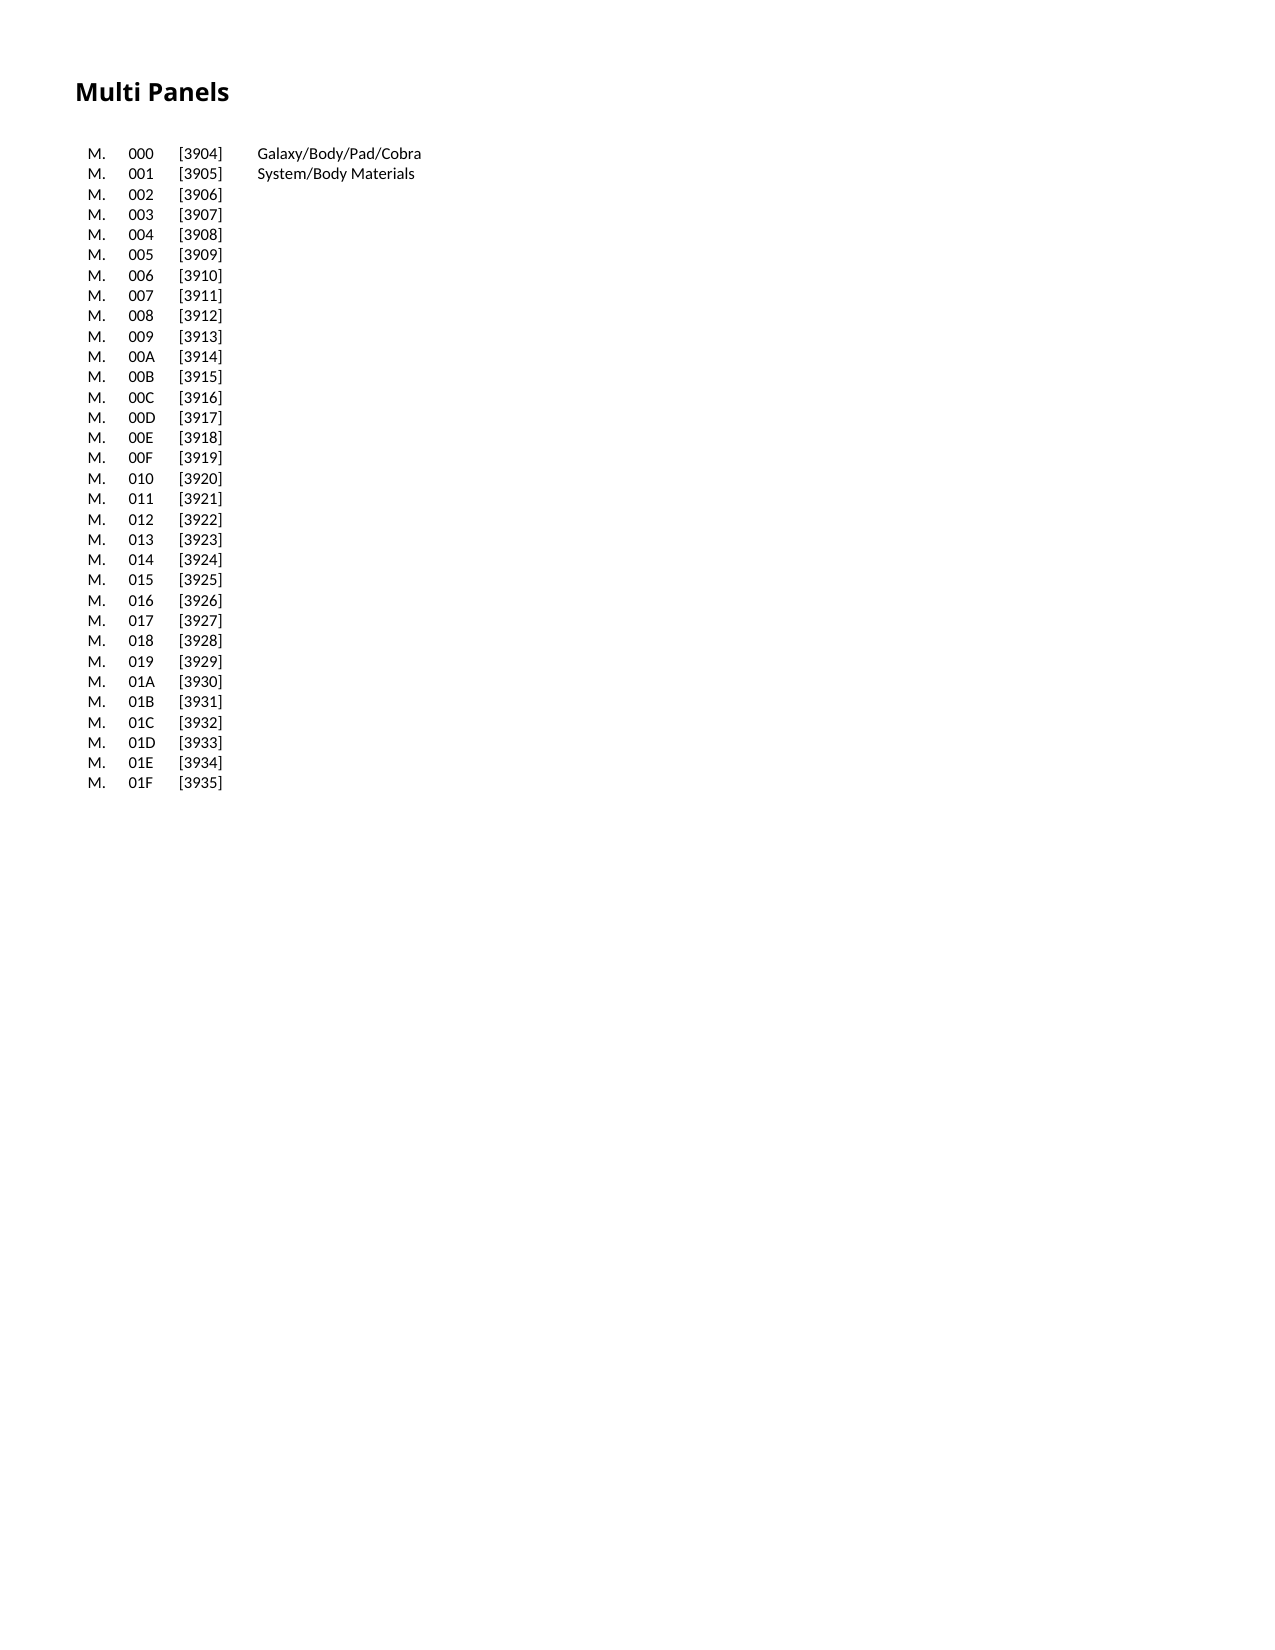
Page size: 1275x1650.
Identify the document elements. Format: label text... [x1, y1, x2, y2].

text Multi Panels [75, 75, 1200, 109]
table_cell [3928] [167, 631, 246, 651]
table_cell [246, 732, 742, 752]
table_cell [246, 489, 742, 509]
table_header M. [75, 143, 117, 163]
table_cell 003 [117, 204, 167, 224]
table_cell 006 [117, 265, 167, 285]
table_cell [246, 224, 742, 245]
table_cell [3930] [167, 671, 246, 692]
table_cell M. [75, 529, 117, 549]
table_cell M. [75, 306, 117, 326]
table_cell [3914] [167, 346, 246, 367]
table_cell [246, 265, 742, 285]
table_cell M. [75, 224, 117, 245]
table_cell [3916] [167, 387, 246, 407]
table_cell 011 [117, 489, 167, 509]
table_cell 017 [117, 610, 167, 631]
table_cell [3925] [167, 570, 246, 590]
table_cell [3922] [167, 509, 246, 529]
table_cell [3906] [167, 184, 246, 204]
table_cell M. [75, 549, 117, 570]
table_cell [3907] [167, 204, 246, 224]
table_header Galaxy/Body/Pad/Cobra [246, 143, 742, 163]
table_cell 00F [117, 448, 167, 468]
table_cell [246, 184, 742, 204]
table_cell 00E [117, 428, 167, 448]
table_cell 01E [117, 753, 167, 773]
table_cell [3910] [167, 265, 246, 285]
table_cell M. [75, 631, 117, 651]
table_cell 012 [117, 509, 167, 529]
table_cell 01C [117, 712, 167, 732]
table_cell 005 [117, 245, 167, 265]
table_cell [3918] [167, 428, 246, 448]
table_cell M. [75, 610, 117, 631]
table_cell M. [75, 204, 117, 224]
table_cell M. [75, 164, 117, 184]
table_header 000 [117, 143, 167, 163]
table_cell 010 [117, 468, 167, 488]
table_cell [246, 326, 742, 346]
table_cell 016 [117, 590, 167, 610]
table_cell M. [75, 692, 117, 712]
table_cell [246, 407, 742, 427]
table_cell [246, 671, 742, 692]
table_cell [246, 448, 742, 468]
table_cell [246, 570, 742, 590]
table_cell 015 [117, 570, 167, 590]
table_cell M. [75, 712, 117, 732]
table_cell M. [75, 265, 117, 285]
table_cell [3905] [167, 164, 246, 184]
table_cell M. [75, 285, 117, 306]
table_cell M. [75, 326, 117, 346]
table_cell [3919] [167, 448, 246, 468]
table_cell M. [75, 245, 117, 265]
table_cell 018 [117, 631, 167, 651]
table_cell M. [75, 468, 117, 488]
table_cell [246, 204, 742, 224]
table_cell [3927] [167, 610, 246, 631]
table_cell [246, 712, 742, 732]
table_cell 002 [117, 184, 167, 204]
table_cell [3912] [167, 306, 246, 326]
table_cell M. [75, 732, 117, 752]
table_cell M. [75, 570, 117, 590]
table_cell [3929] [167, 651, 246, 671]
table_cell [3908] [167, 224, 246, 245]
table_cell [3934] [167, 753, 246, 773]
table_cell [246, 306, 742, 326]
table_cell M. [75, 346, 117, 367]
table_cell 00D [117, 407, 167, 427]
table_cell [246, 529, 742, 549]
table_cell [3931] [167, 692, 246, 712]
table_cell [246, 245, 742, 265]
table_cell [3909] [167, 245, 246, 265]
table_cell [246, 387, 742, 407]
table_cell [3911] [167, 285, 246, 306]
table_cell System/Body Materials [246, 164, 742, 184]
table_cell [246, 610, 742, 631]
table_cell [246, 773, 742, 793]
table_cell 014 [117, 549, 167, 570]
table_cell 00A [117, 346, 167, 367]
table_cell [246, 285, 742, 306]
table_cell M. [75, 489, 117, 509]
table_cell [3920] [167, 468, 246, 488]
table_cell [3924] [167, 549, 246, 570]
table_cell M. [75, 773, 117, 793]
table_cell 01A [117, 671, 167, 692]
table_cell [3932] [167, 712, 246, 732]
table_cell M. [75, 448, 117, 468]
table_cell M. [75, 407, 117, 427]
table_cell [246, 631, 742, 651]
table_cell 01D [117, 732, 167, 752]
table_cell 01F [117, 773, 167, 793]
table_cell [3926] [167, 590, 246, 610]
table_cell 008 [117, 306, 167, 326]
table_cell [3921] [167, 489, 246, 509]
table_cell 00B [117, 367, 167, 387]
table_cell [246, 692, 742, 712]
table_cell [246, 428, 742, 448]
table_cell [246, 468, 742, 488]
table_cell [3923] [167, 529, 246, 549]
table_cell [246, 509, 742, 529]
table_header [3904] [167, 143, 246, 163]
table_cell [246, 549, 742, 570]
table_cell [246, 590, 742, 610]
table_cell M. [75, 367, 117, 387]
table_cell 001 [117, 164, 167, 184]
table_cell [3913] [167, 326, 246, 346]
table_cell [246, 346, 742, 367]
table_cell 004 [117, 224, 167, 245]
table_cell M. [75, 753, 117, 773]
table_cell [246, 367, 742, 387]
table_cell [246, 753, 742, 773]
table_cell [3933] [167, 732, 246, 752]
table_cell [3915] [167, 367, 246, 387]
table_cell 007 [117, 285, 167, 306]
table_cell 00C [117, 387, 167, 407]
table_cell M. [75, 428, 117, 448]
table_cell M. [75, 651, 117, 671]
table_cell 009 [117, 326, 167, 346]
table_cell [3935] [167, 773, 246, 793]
table_cell M. [75, 590, 117, 610]
table_cell 013 [117, 529, 167, 549]
table_cell M. [75, 671, 117, 692]
table_cell 01B [117, 692, 167, 712]
table_cell M. [75, 184, 117, 204]
table_cell [246, 651, 742, 671]
table_cell M. [75, 509, 117, 529]
table_cell [3917] [167, 407, 246, 427]
table_cell 019 [117, 651, 167, 671]
table_cell M. [75, 387, 117, 407]
